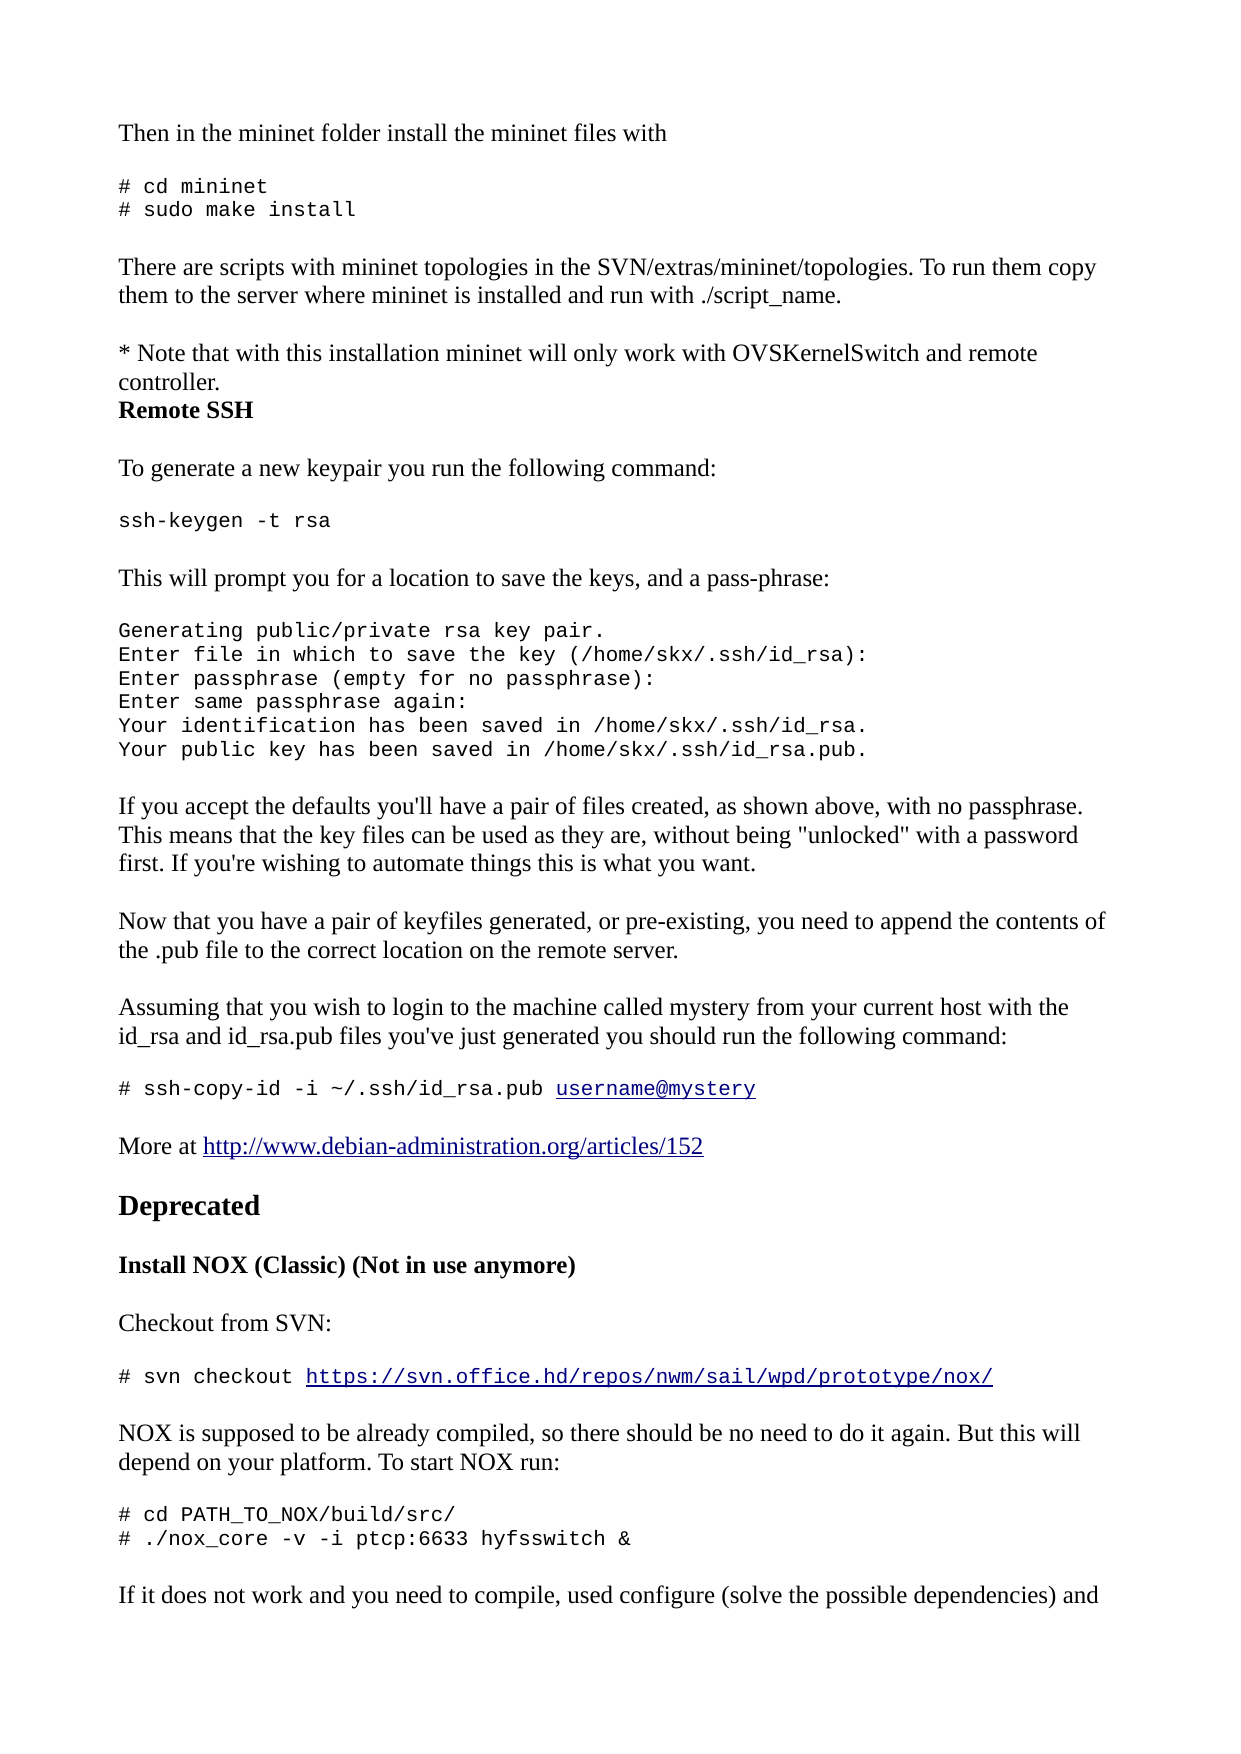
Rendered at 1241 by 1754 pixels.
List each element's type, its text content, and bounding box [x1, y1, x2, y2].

text Install NOX (Classic) (Not in use anymore) [118, 1251, 1122, 1279]
text To generate a new keypair you run the following command: [118, 453, 1122, 482]
text Checkout from SVN: [118, 1308, 1122, 1337]
text Now that you have a pair of keyfiles generated, or pre-existing, you need to append the contents of the .pub file to the correct location on the remote server. [118, 906, 1122, 963]
text Enter passphrase (empty for no passphrase): [118, 668, 1122, 691]
text If it does not work and you need to compile, used configure (solve the possible dependencies) and [118, 1580, 1122, 1609]
text # svn checkout https://svn.office.hd/repos/nwm/sail/wpd/prototype/nox/ [118, 1366, 1122, 1389]
text Enter same passphrase again: [118, 691, 1122, 715]
text * Note that with this installation mininet will only work with OVSKernelSwitch and remote controller. [118, 338, 1122, 395]
text This will prompt you for a location to save the keys, and a pass-phrase: [118, 563, 1122, 592]
text Your identification has been saved in /home/skx/.ssh/id_rsa. [118, 715, 1122, 738]
text Generating public/private rsa key pair. [118, 620, 1122, 644]
text Enter file in which to save the key (/home/skx/.ssh/id_rsa): [118, 644, 1122, 668]
text # ./nox_core -v -i ptcp:6633 hyfsswitch & [118, 1528, 1122, 1552]
text Your public key has been saved in /home/skx/.ssh/id_rsa.pub. [118, 738, 1122, 762]
text # sudo make install [118, 199, 1122, 223]
text More at http://www.debian-administration.org/articles/152 [118, 1131, 1122, 1159]
text ssh-keygen -t rsa [118, 510, 1122, 534]
text Deprecated [118, 1188, 1122, 1222]
text Assuming that you wish to login to the machine called mystery from your current host with the id_rsa and id_rsa.pub files you've just generated you should run the following command: [118, 992, 1122, 1050]
text # ssh-copy-id -i ~/.ssh/id_rsa.pub username@mystery [118, 1078, 1122, 1102]
text If you accept the defaults you'll have a pair of files created, as shown above, with no passphrase. This means that the key files can be used as they are, without being "unlocked" with a password first. If you're wishing to automate things this is what you want. [118, 791, 1122, 877]
text Remote SSH [118, 395, 1122, 424]
text # cd PATH_TO_NOX/build/src/ [118, 1504, 1122, 1528]
text There are scripts with mininet topologies in the SVN/extras/mininet/topologies. To run them copy them to the server where mininet is installed and run with ./script_name. [118, 252, 1122, 309]
text NOX is supposed to be already compiled, so there should be no need to do it again. But this will depend on your platform. To start NOX run: [118, 1418, 1122, 1476]
text Then in the mininet folder install the mininet files with [118, 118, 1122, 147]
text # cd mininet [118, 176, 1122, 199]
